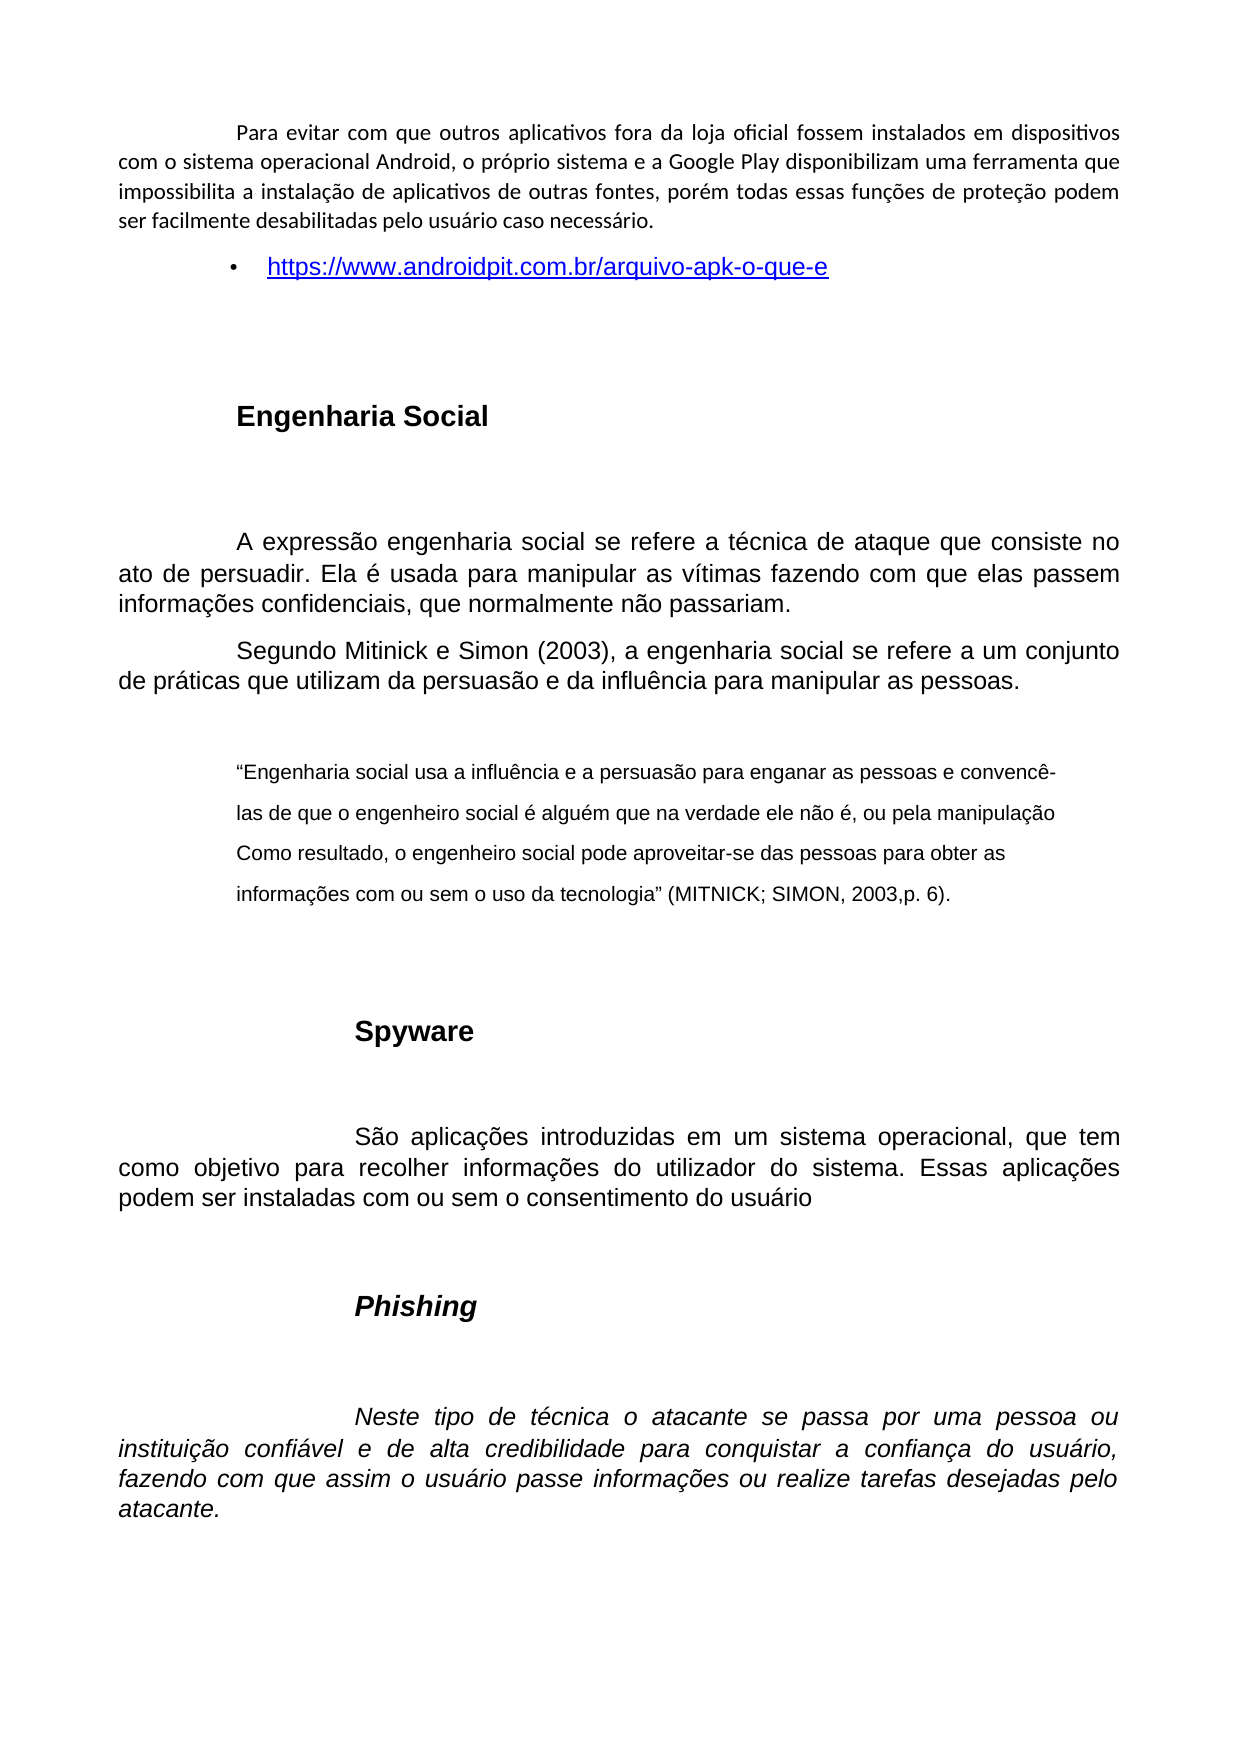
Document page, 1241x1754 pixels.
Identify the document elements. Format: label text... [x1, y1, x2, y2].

text Como resultado, o engenheiro social pode aproveitar-se das pessoas para obter as [118, 841, 1122, 865]
text Para evitar com que outros aplicativos fora da loja oficial fossem instalados em dispositivos com o sistema operacional Android, o próprio sistema e a Google Play disponibilizam uma ferramenta que impossibilita a instalação de aplicativos de outras fontes, porém todas essas funções de proteção podem ser facilmente desabilitadas pelo usuário caso necessário. [118, 118, 1122, 234]
text Neste tipo de técnica o atacante se passa por uma pessoa ou instituição confiável e de alta credibilidade para conquistar a confiança do usuário, fazendo com que assim o usuário passe informações ou realize tarefas desejadas pelo atacante. [118, 1390, 1122, 1523]
text Segundo Mitinick e Simon (2003), a engenharia social se refere a um conjunto de práticas que utilizam da persuasão e da influência para manipular as pessoas. [118, 636, 1122, 695]
text São aplicações introduzidas em um sistema operacional, que tem como objetivo para recolher informações do utilizador do sistema. Essas aplicações podem ser instaladas com ou sem o consentimento do usuário [118, 1118, 1122, 1212]
text Engenharia Social [118, 391, 1122, 434]
text Phishing [118, 1282, 1122, 1325]
text las de que o engenheiro social é alguém que na verdade ele não é, ou pela manipulação [118, 801, 1122, 824]
text informações com ou sem o uso da tecnologia” (MITNICK; SIMON, 2003,p. 6). [118, 882, 1122, 906]
text “Engenharia social usa a influência e a persuasão para enganar as pessoas e convencê- [236, 760, 1122, 784]
text A expressão engenharia social se refere a técnica de ataque que consiste no ato de persuadir. Ela é usada para manipular as vítimas fazendo com que elas passem informações confidenciais, que normalmente não passariam. [118, 515, 1122, 618]
text Spyware [118, 1014, 1122, 1048]
list https://www.androidpit.com.br/arquivo-apk-o-que-e [229, 252, 1122, 281]
